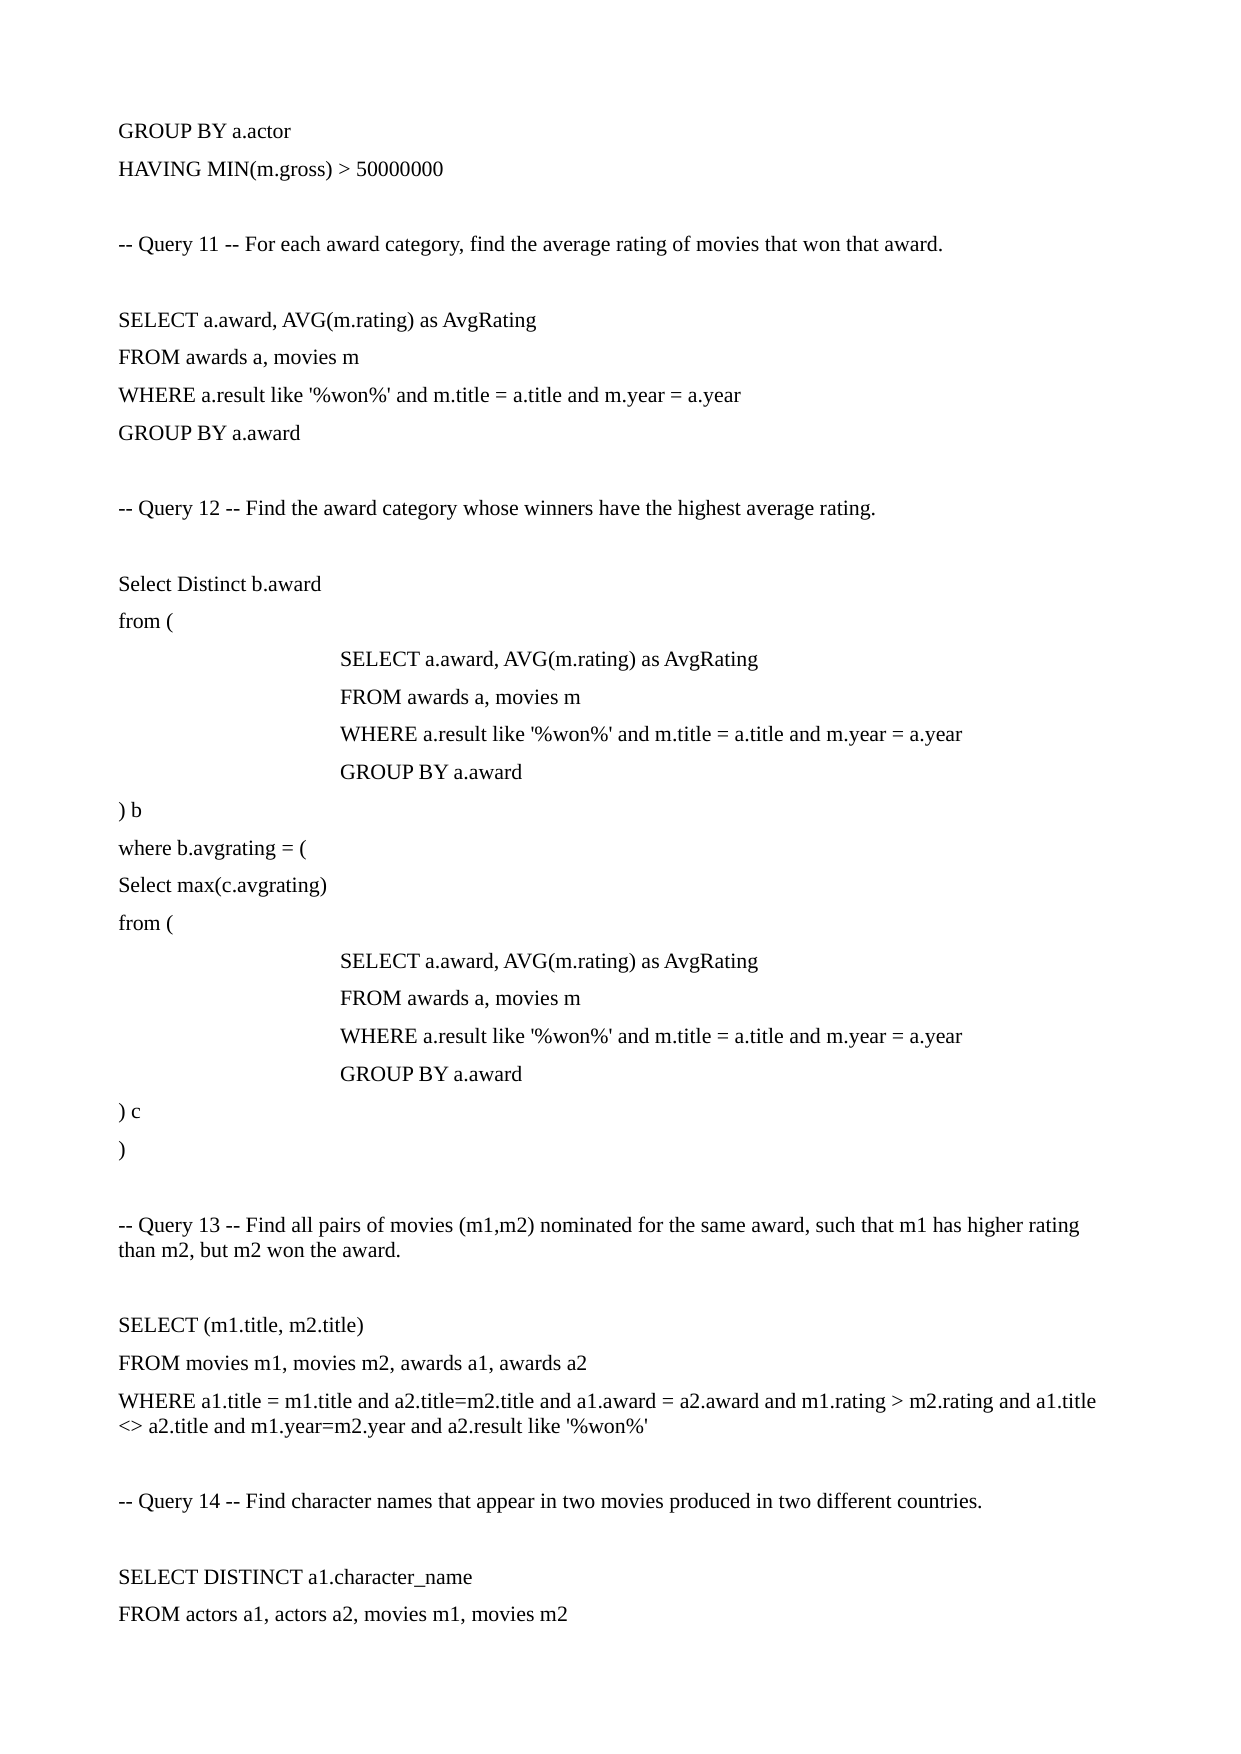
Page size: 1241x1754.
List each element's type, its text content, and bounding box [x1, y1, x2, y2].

text GROUP BY a.actor [118, 118, 1122, 143]
text SELECT a.award, AVG(m.rating) as AvgRating [118, 948, 1122, 973]
text -- Query 14 -- Find character names that appear in two movies produced in two different countries. [118, 1488, 1122, 1513]
text SELECT a.award, AVG(m.rating) as AvgRating [118, 307, 1122, 332]
text WHERE a.result like '%won%' and m.title = a.title and m.year = a.year [118, 1023, 1122, 1048]
text WHERE a.result like '%won%' and m.title = a.title and m.year = a.year [118, 382, 1122, 407]
text ) c [118, 1098, 1122, 1124]
text FROM awards a, movies m [118, 985, 1122, 1011]
text ) b [118, 797, 1122, 822]
text SELECT a.award, AVG(m.rating) as AvgRating [118, 646, 1122, 671]
text where b.avgrating = ( [118, 834, 1122, 860]
text FROM awards a, movies m [118, 344, 1122, 369]
text SELECT (m1.title, m2.title) [118, 1312, 1122, 1337]
text from ( [118, 910, 1122, 935]
text -- Query 13 -- Find all pairs of movies (m1,m2) nominated for the same award, such that m1 has higher rating than m2, but m2 won the award. [118, 1212, 1122, 1262]
text FROM awards a, movies m [118, 684, 1122, 709]
text GROUP BY a.award [118, 1061, 1122, 1086]
text Select Distinct b.award [118, 571, 1122, 596]
text ) [118, 1136, 1122, 1161]
text FROM movies m1, movies m2, awards a1, awards a2 [118, 1350, 1122, 1375]
text SELECT DISTINCT a1.character_name [118, 1564, 1122, 1589]
text -- Query 11 -- For each award category, find the average rating of movies that won that award. [118, 231, 1122, 256]
text from ( [118, 608, 1122, 633]
text HAVING MIN(m.gross) > 50000000 [118, 156, 1122, 181]
text FROM actors a1, actors a2, movies m1, movies m2 [118, 1601, 1122, 1627]
text -- Query 12 -- Find the award category whose winners have the highest average rating. [118, 495, 1122, 520]
text Select max(c.avgrating) [118, 872, 1122, 897]
text WHERE a.result like '%won%' and m.title = a.title and m.year = a.year [118, 721, 1122, 747]
text GROUP BY a.award [118, 420, 1122, 445]
text WHERE a1.title = m1.title and a2.title=m2.title and a1.award = a2.award and m1.rating > m2.rating and a1.title <> a2.title and m1.year=m2.year and a2.result like '%won%' [118, 1388, 1122, 1438]
text GROUP BY a.award [118, 759, 1122, 784]
